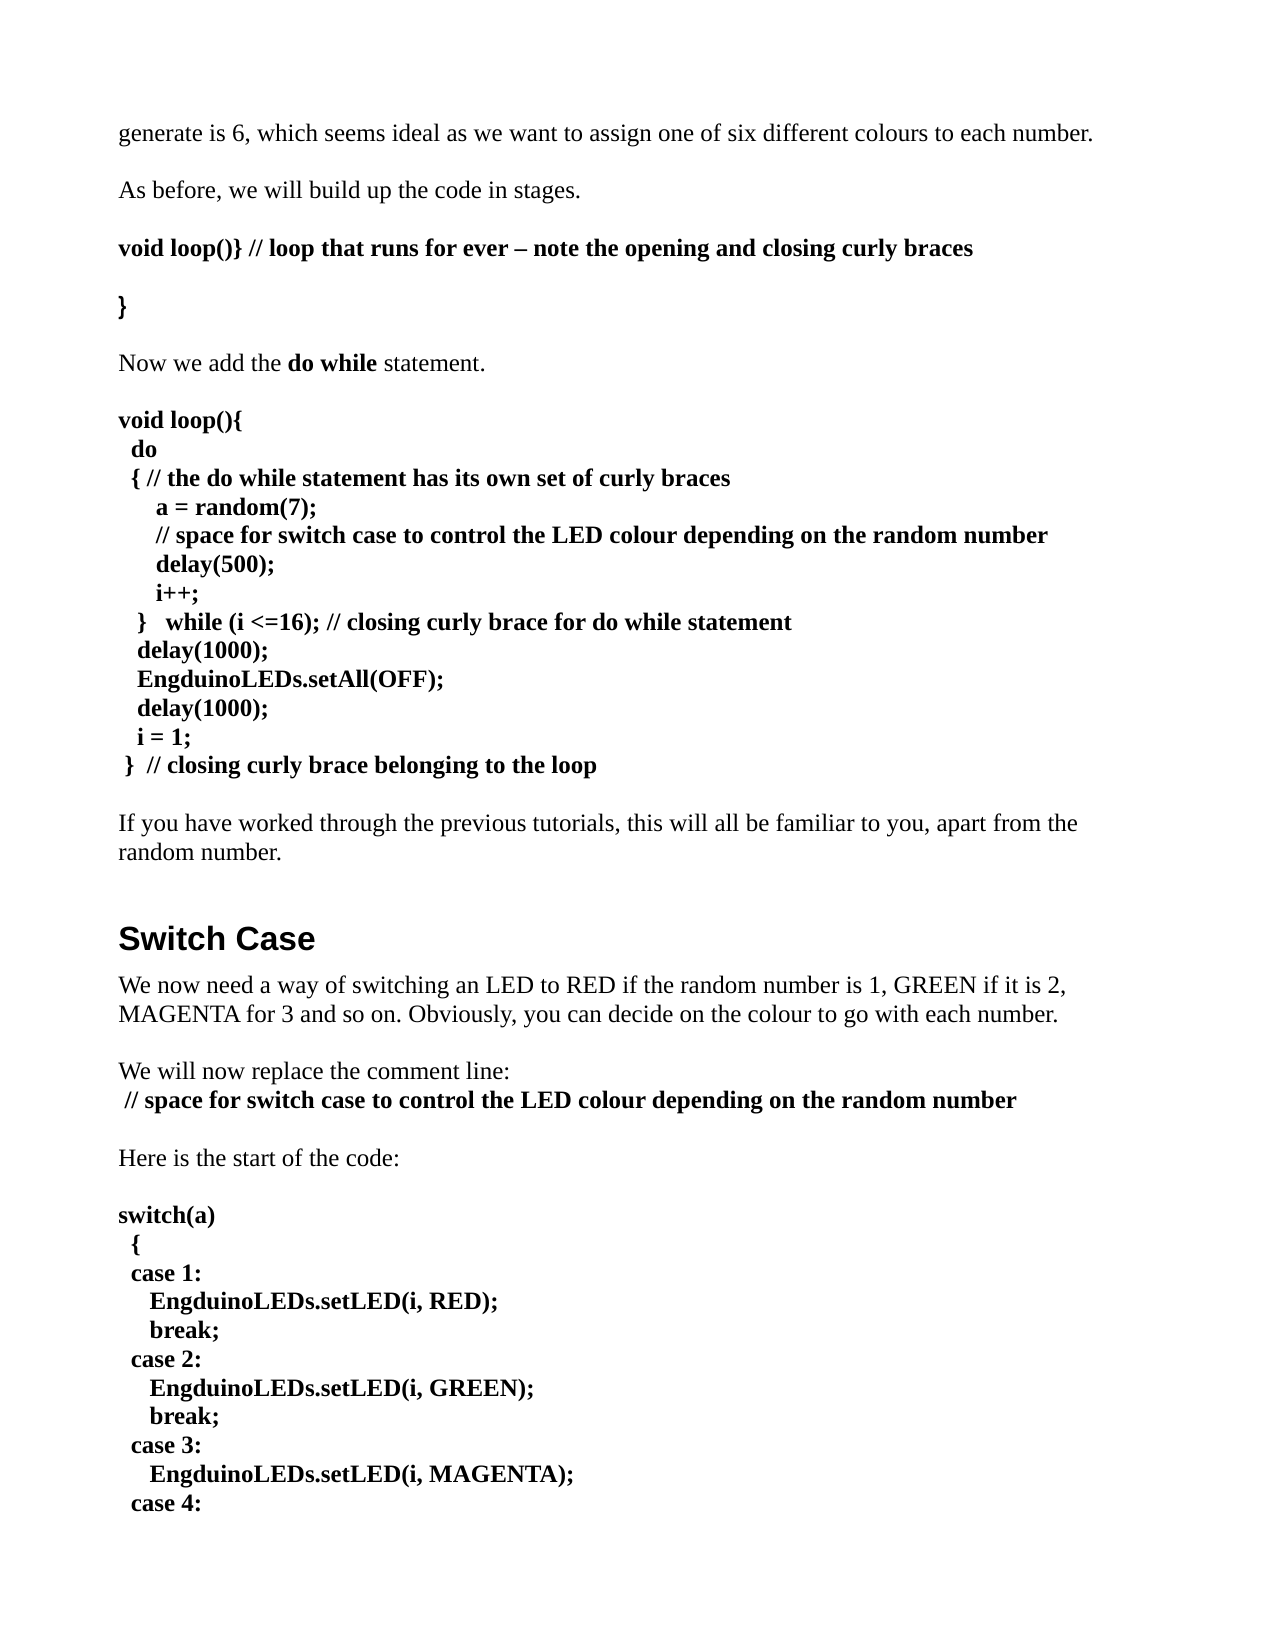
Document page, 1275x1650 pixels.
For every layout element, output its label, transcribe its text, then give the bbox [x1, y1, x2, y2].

text break; [118, 1401, 1157, 1430]
text case 1: [118, 1258, 1157, 1286]
text delay(500); [118, 549, 1157, 578]
text EngduinoLEDs.setLED(i, RED); [118, 1286, 1157, 1315]
text We will now replace the comment line: [118, 1056, 1157, 1085]
text case 4: [118, 1488, 1157, 1516]
text { // the do while statement has its own set of curly braces [118, 463, 1157, 492]
text As before, we will build up the code in stages. [118, 176, 1157, 204]
text delay(1000); [118, 635, 1157, 664]
text generate is 6, which seems ideal as we want to assign one of six different colours to each number. [118, 118, 1157, 147]
text Now we add the do while statement. [118, 348, 1157, 377]
text } // closing curly brace belonging to the loop [118, 750, 1157, 779]
text a = random(7); [118, 492, 1157, 520]
text EngduinoLEDs.setLED(i, GREEN); [118, 1373, 1157, 1401]
subtitle Switch Case [118, 919, 1157, 958]
text void loop(){ [118, 405, 1157, 434]
text We now need a way of switching an LED to RED if the random number is 1, GREEN if it is 2, MAGENTA for 3 and so on. Obviously, you can decide on the colour to go with each number. [118, 970, 1157, 1028]
text case 3: [118, 1430, 1157, 1459]
text Here is the start of the code: [118, 1143, 1157, 1171]
text If you have worked through the previous tutorials, this will all be familiar to you, apart from the random number. [118, 808, 1157, 865]
text { [118, 1229, 1157, 1258]
text // space for switch case to control the LED colour depending on the random number [118, 1085, 1157, 1114]
text // space for switch case to control the LED colour depending on the random number [118, 520, 1157, 549]
text EngduinoLEDs.setLED(i, MAGENTA); [118, 1459, 1157, 1488]
text void loop()} // loop that runs for ever – note the opening and closing curly braces [118, 233, 1157, 262]
text i++; [118, 578, 1157, 607]
text EngduinoLEDs.setAll(OFF); [118, 664, 1157, 693]
text } [118, 291, 1157, 319]
text do [118, 434, 1157, 463]
text i = 1; [118, 722, 1157, 750]
text switch(a) [118, 1200, 1157, 1229]
text delay(1000); [118, 693, 1157, 722]
text break; [118, 1315, 1157, 1344]
text case 2: [118, 1344, 1157, 1373]
text } while (i <=16); // closing curly brace for do while statement [118, 607, 1157, 635]
